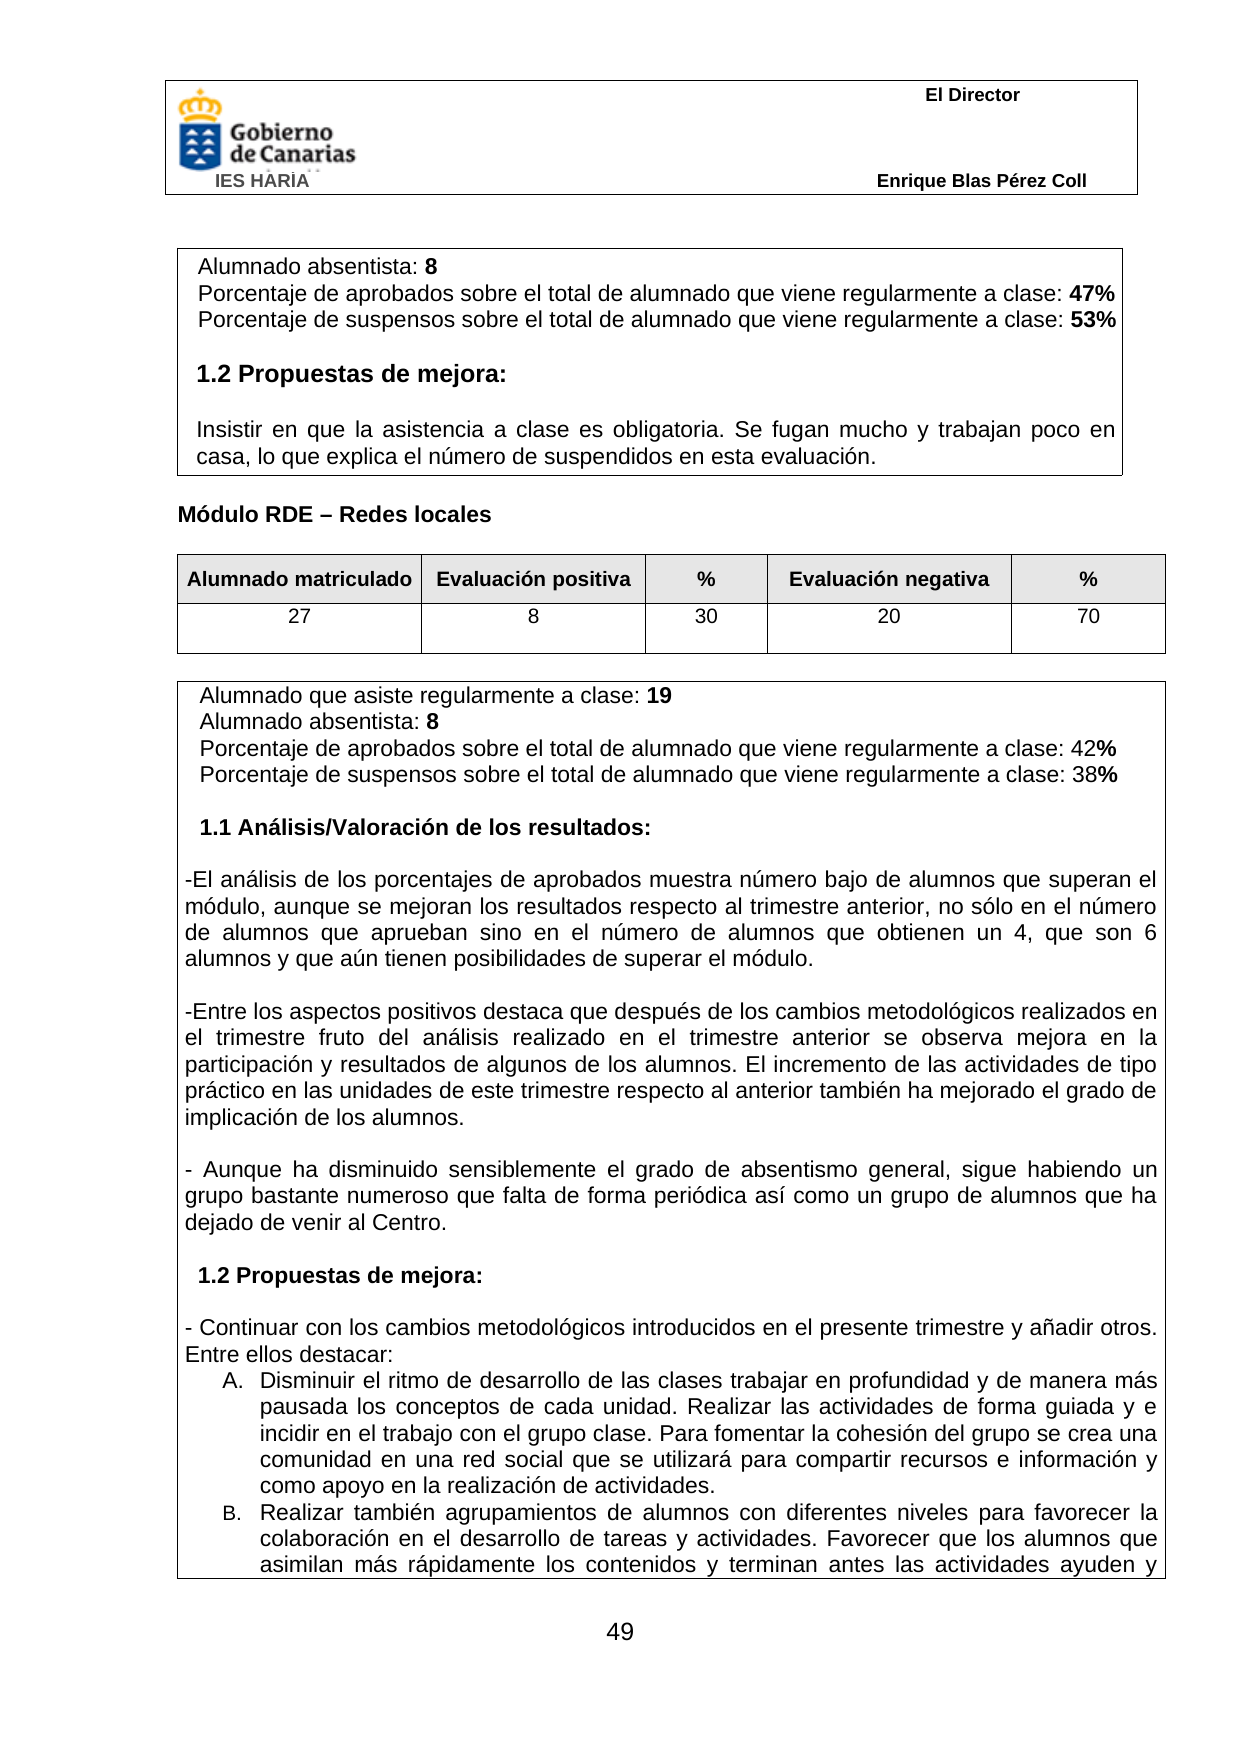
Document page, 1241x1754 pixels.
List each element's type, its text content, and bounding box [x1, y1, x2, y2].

table_header Evaluación negativa [768, 555, 1011, 603]
table_header % [646, 555, 767, 603]
table_header Alumnado matriculado [178, 555, 421, 603]
table_cell 70 [1012, 604, 1165, 653]
table_cell 8 [422, 604, 645, 653]
table_header % [1012, 555, 1165, 603]
table_header Alumnado absentista: 8 Porcentaje de aprobados sobre el total de alumnado que viene regularmente a clase: 47% Porcentaje de suspensos sobre el total de alumnado que viene regularmente a clase: 53% 1.2 Propuestas de mejora: Insistir en que la asistencia a clase es obligatoria. Se fugan mucho y trabajan poco en casa, lo que explica el número de suspendidos en esta evaluación. [178, 249, 1122, 475]
table_header Alumnado que asiste regularmente a clase: 19 Alumnado absentista: 8 Porcentaje de aprobados sobre el total de alumnado que viene regularmente a clase: 42% Porcentaje de suspensos sobre el total de alumnado que viene regularmente a clase: 38% 1.1 Análisis/Valoración de los resultados: -El análisis de los porcentajes de aprobados muestra número bajo de alumnos que superan el módulo, aunque se mejoran los resultados respecto al trimestre anterior, no sólo en el número de alumnos que aprueban sino en el número de alumnos que obtienen un 4, que son 6 alumnos y que aún tienen posibilidades de superar el módulo. -Entre los aspectos positivos destaca que después de los cambios metodológicos realizados en el trimestre fruto del análisis realizado en el trimestre anterior se observa mejora en la participación y resultados de algunos de los alumnos. El incremento de las actividades de tipo práctico en las unidades de este trimestre respecto al anterior también ha mejorado el grado de implicación de los alumnos. - Aunque ha disminuido sensiblemente el grado de absentismo general, sigue habiendo un grupo bastante numeroso que falta de forma periódica así como un grupo de alumnos que ha dejado de venir al Centro. 1.2 Propuestas de mejora: - Continuar con los cambios metodológicos introducidos en el presente trimestre y añadir otros. Entre ellos destacar: Disminuir el ritmo de desarrollo de las clases trabajar en profundidad y de manera más pausada los conceptos de cada unidad. Realizar las actividades de forma guiada y e incidir en el trabajo con el grupo clase. Para fomentar la cohesión del grupo se crea una comunidad en una red social que se utilizará para compartir recursos e información y como apoyo en la realización de actividades. Realizar también agrupamientos de alumnos con diferentes niveles para favorecer la colaboración en el desarrollo de tareas y actividades. Favorecer que los alumnos que asimilan más rápidamente los contenidos y terminan antes las actividades ayuden y [178, 682, 1165, 1578]
picture [173, 85, 359, 172]
table_cell 27 [178, 604, 421, 653]
text Módulo RDE – Redes locales [177, 501, 1122, 527]
table_header Evaluación positiva [422, 555, 645, 603]
table_cell 30 [646, 604, 767, 653]
table_cell 20 [768, 604, 1011, 653]
